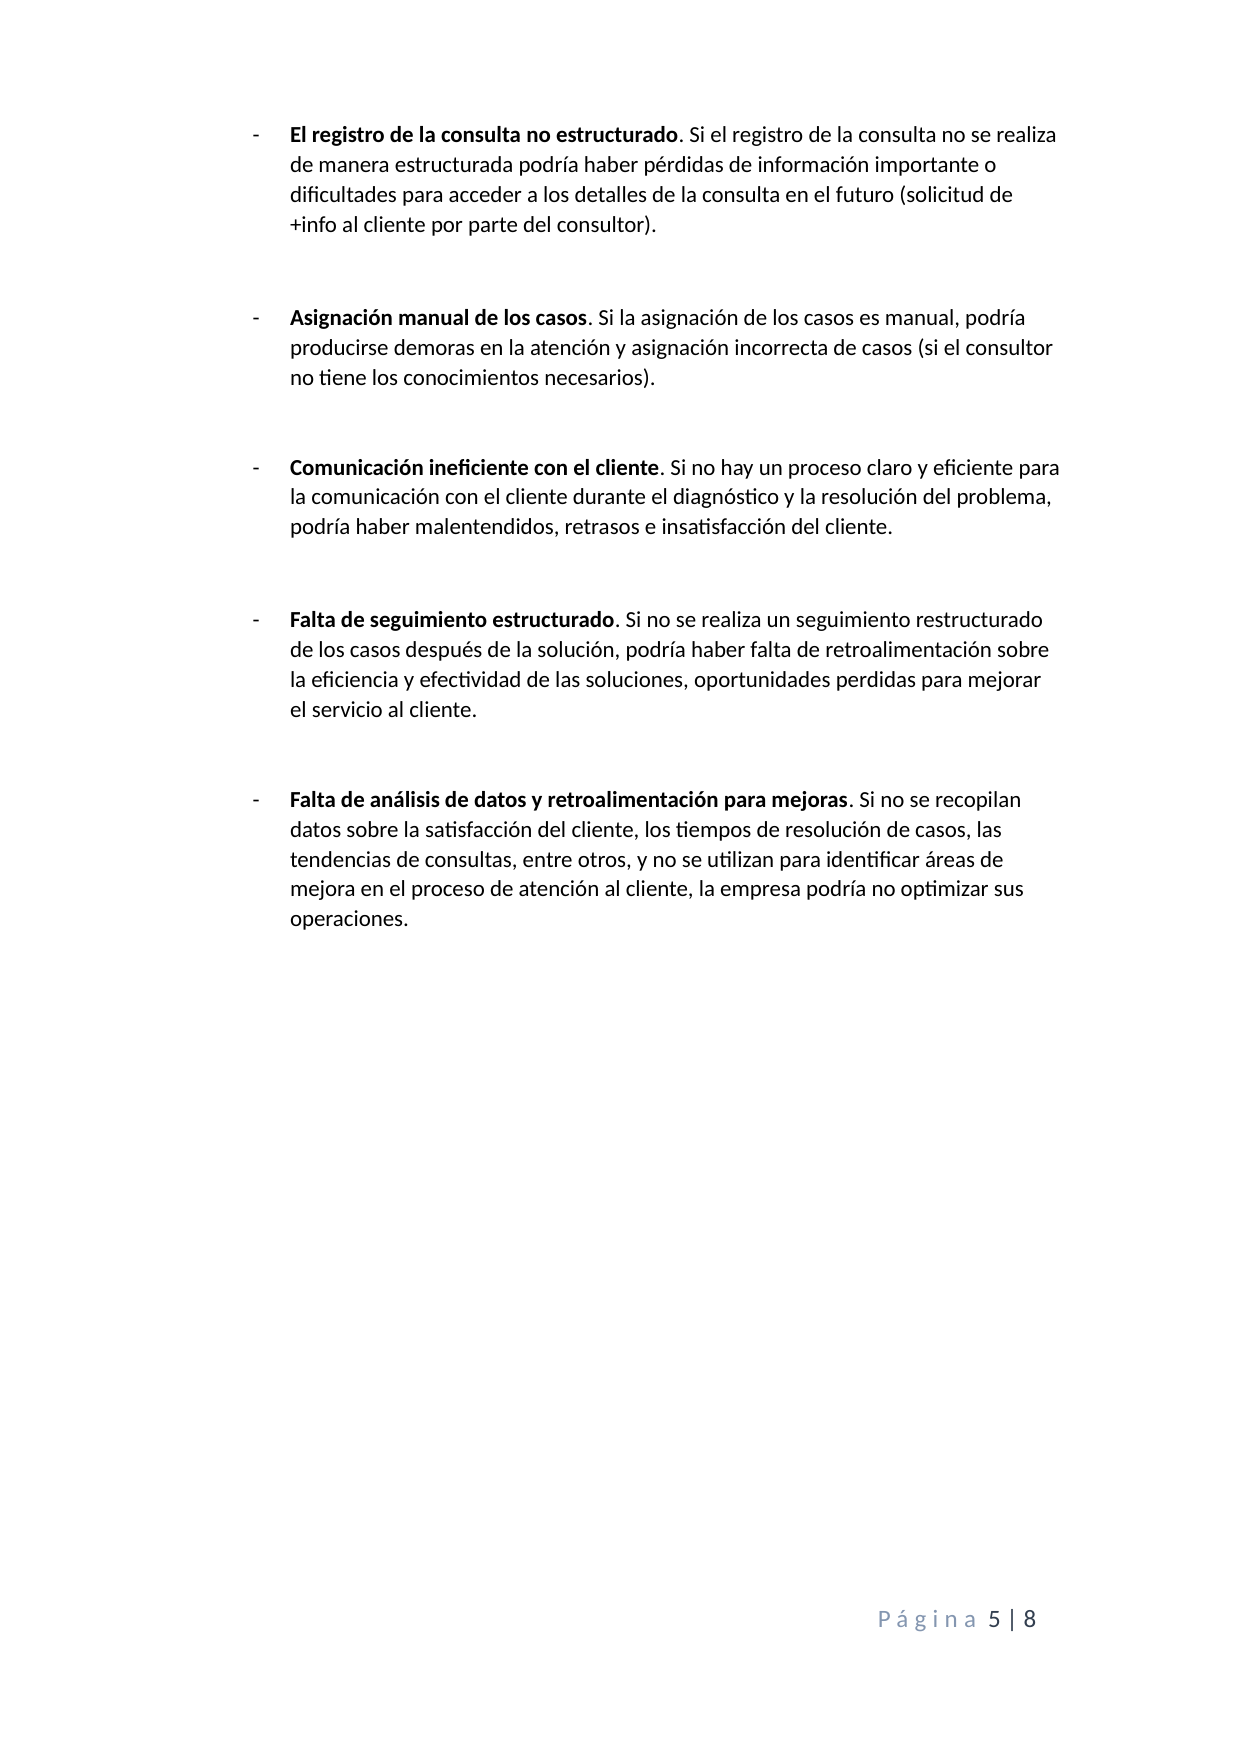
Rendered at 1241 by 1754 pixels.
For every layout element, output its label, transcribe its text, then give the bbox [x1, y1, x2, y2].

list El registro de la consulta no estructurado. Si el registro de la consulta no se realiza de manera estructurada podría haber pérdidas de información importante o dificultades para acceder a los detalles de la consulta en el futuro (solicitud de +info al cliente por parte del consultor). [252, 120, 1063, 238]
list Falta de análisis de datos y retroalimentación para mejoras. Si no se recopilan datos sobre la satisfacción del cliente, los tiempos de resolución de casos, las tendencias de consultas, entre otros, y no se utilizan para identificar áreas de mejora en el proceso de atención al cliente, la empresa podría no optimizar sus operaciones. [252, 785, 1063, 932]
list Asignación manual de los casos. Si la asignación de los casos es manual, podría producirse demoras en la atención y asignación incorrecta de casos (si el consultor no tiene los conocimientos necesarios). [252, 303, 1063, 391]
list Falta de seguimiento estructurado. Si no se realiza un seguimiento restructurado de los casos después de la solución, podría haber falta de retroalimentación sobre la eficiencia y efectividad de las soluciones, oportunidades perdidas para mejorar el servicio al cliente. [252, 606, 1063, 723]
list Comunicación ineficiente con el cliente. Si no hay un proceso claro y eficiente para la comunicación con el cliente durante el diagnóstico y la resolución del problema, podría haber malentendidos, retrasos e insatisfacción del cliente. [252, 453, 1063, 540]
